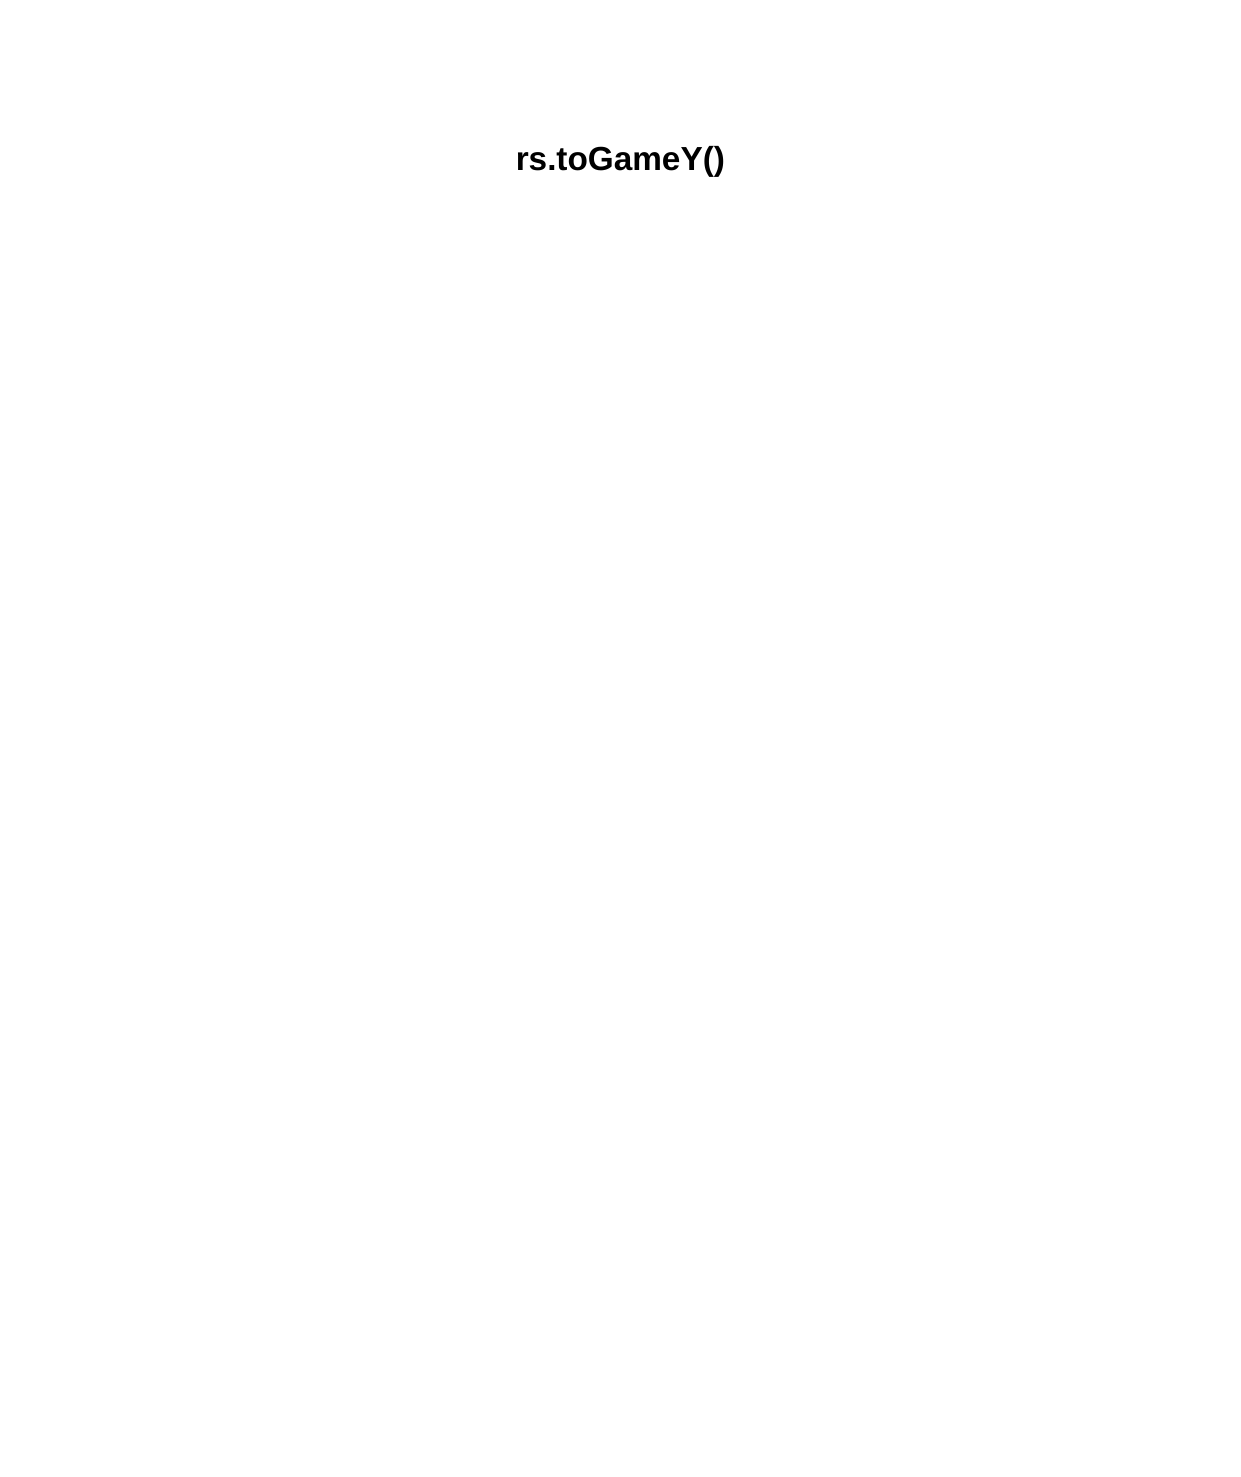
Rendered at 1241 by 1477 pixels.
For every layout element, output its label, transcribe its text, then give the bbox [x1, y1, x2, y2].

subtitle rs.toGameY() [118, 139, 1122, 177]
